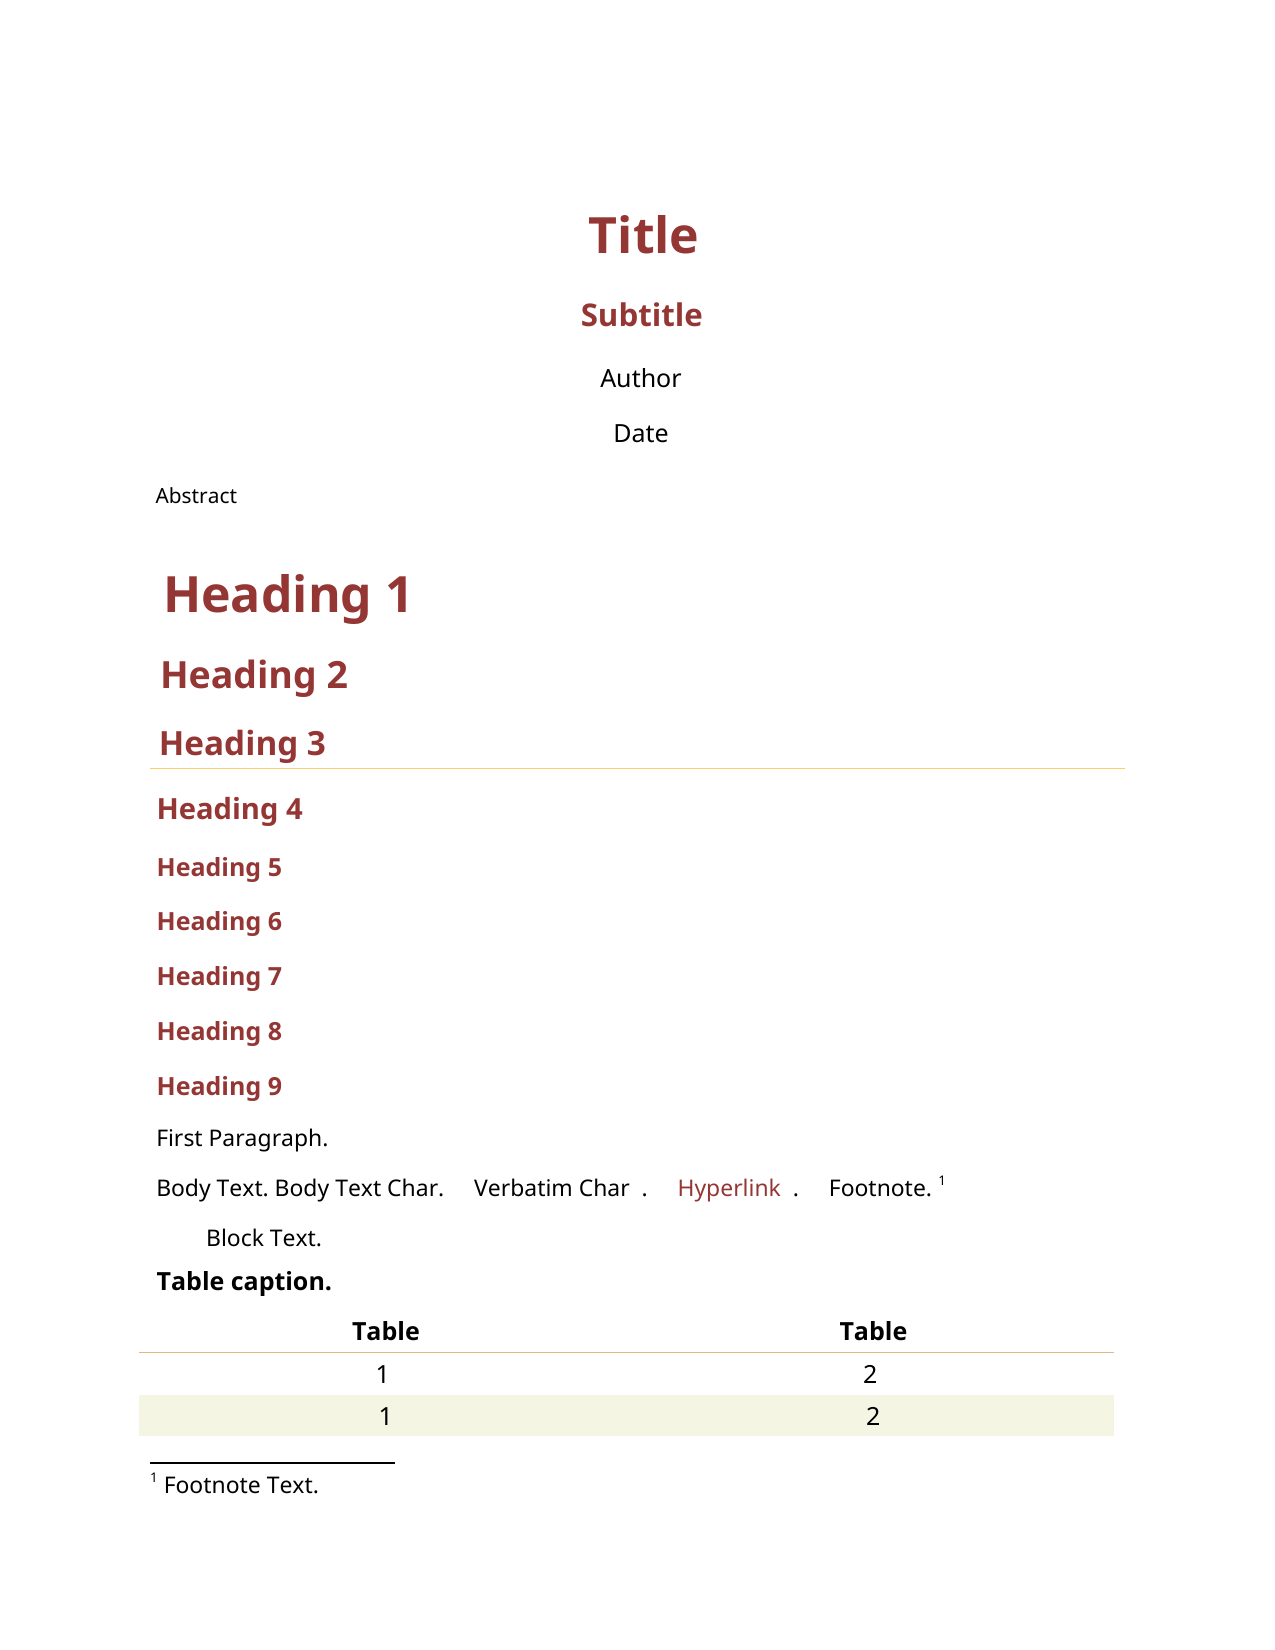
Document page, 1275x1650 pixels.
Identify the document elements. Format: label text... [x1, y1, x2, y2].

subtitle Heading 3 [150, 720, 1125, 768]
text Abstract [150, 481, 1125, 509]
text Block Text. [200, 1222, 1075, 1253]
text Author [150, 361, 1125, 395]
subtitle Heading 4 [150, 789, 1125, 828]
subtitle Heading 7 [150, 959, 1125, 993]
text Footnote Text. [150, 1469, 1125, 1500]
text First Paragraph. [150, 1122, 1125, 1153]
table_header Table [626, 1310, 1114, 1351]
table_cell 2 [626, 1395, 1114, 1436]
text Body Text. Body Text Char. Verbatim Char . Hyperlink . Footnote. [150, 1172, 1125, 1203]
subtitle Heading 9 [150, 1069, 1125, 1103]
subtitle Heading 5 [150, 849, 1125, 883]
subtitle Heading 1 [150, 559, 1125, 627]
text Table caption. [150, 1263, 1125, 1297]
table_header Table [139, 1310, 626, 1351]
table_cell 1 [139, 1395, 626, 1436]
table_cell 1 [139, 1353, 626, 1394]
subtitle Heading 2 [150, 648, 1125, 699]
subtitle Subtitle [150, 293, 1125, 336]
title Title [150, 200, 1125, 268]
subtitle Heading 8 [150, 1014, 1125, 1048]
text Date [150, 416, 1125, 450]
table_cell 2 [626, 1353, 1114, 1394]
subtitle Heading 6 [150, 904, 1125, 938]
